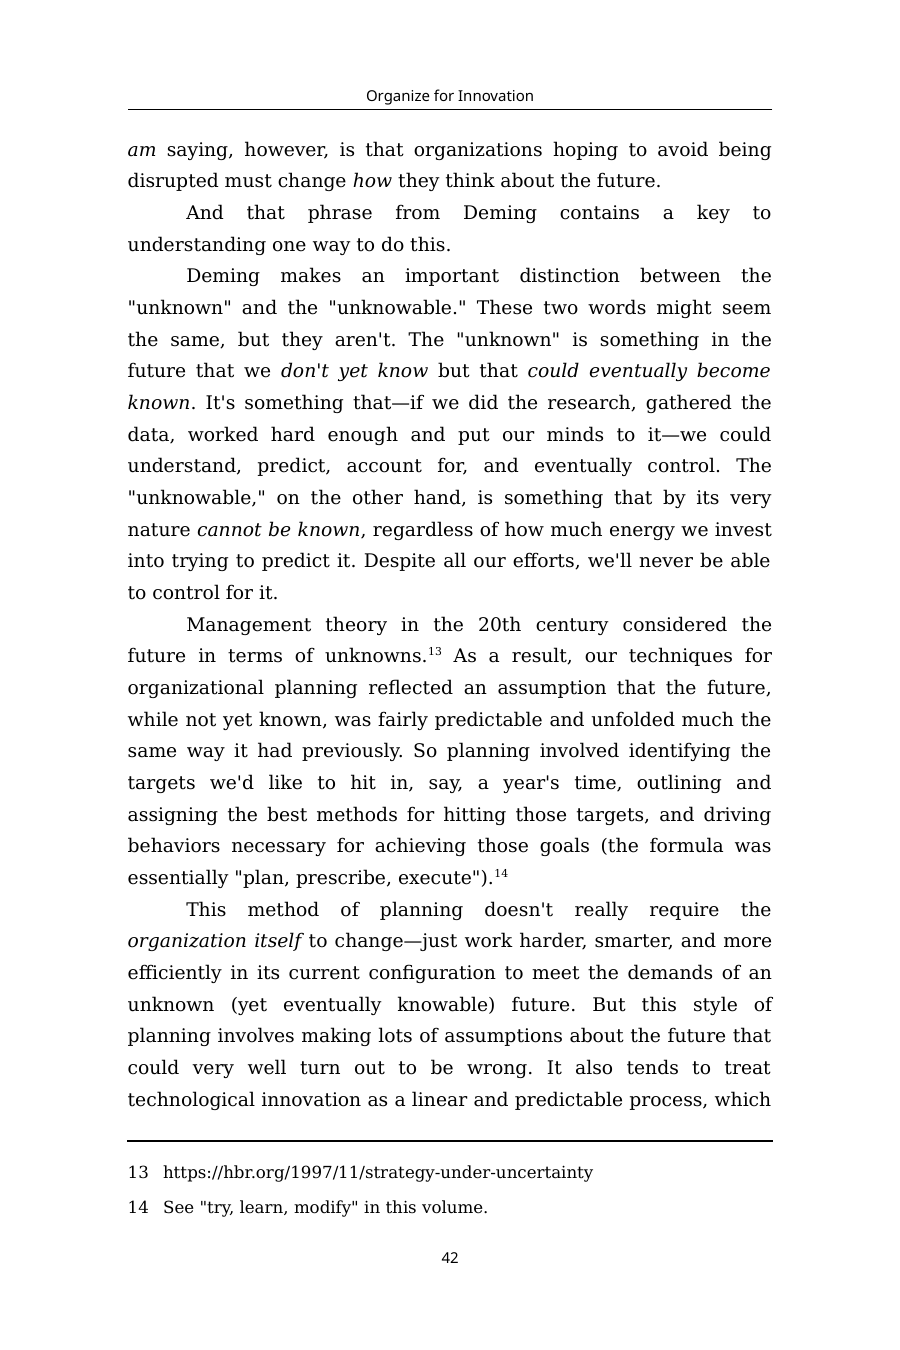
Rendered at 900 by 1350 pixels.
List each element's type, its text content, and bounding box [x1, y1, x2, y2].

text And that phrase from Deming contains a key to understanding one way to do this. [127, 202, 772, 256]
text Deming makes an important distinction between the "unknown" and the "unknowable." These two words might seem the same, but they aren't. The "unknown" is something in the future that we don't yet know but that could eventually become known. It's something that—if we did the research, gathered the data, worked hard enough and put our minds to it—we could understand, predict, account for, and eventually control. The "unknowable," on the other hand, is something that by its very nature cannot be known, regardless of how much energy we invest into trying to predict it. Despite all our efforts, we'll never be able to control for it. [127, 265, 772, 604]
text https://hbr.org/1997/11/strategy-under-uncertainty [127, 1163, 772, 1183]
text See "try, learn, modify" in this volume. [127, 1198, 772, 1217]
text This method of planning doesn't really require the organization itself to change—just work harder, smarter, and more efficiently in its current configuration to meet the demands of an unknown (yet eventually knowable) future. But this style of planning involves making lots of assumptions about the future that could very well turn out to be wrong. It also tends to treat technological innovation as a linear and predictable process, which [127, 899, 772, 1111]
text am saying, however, is that organizations hoping to avoid being disrupted must change how they think about the future. [127, 139, 772, 192]
text Management theory in the 20th century considered the future in terms of unknowns. As a result, our techniques for organizational planning reflected an assumption that the future, while not yet known, was fairly predictable and unfolded much the same way it had previously. So planning involved identifying the targets we'd like to hit in, say, a year's time, outlining and assigning the best methods for hitting those targets, and driving behaviors necessary for achieving those goals (the formula was essentially "plan, prescribe, execute"). [127, 614, 772, 889]
